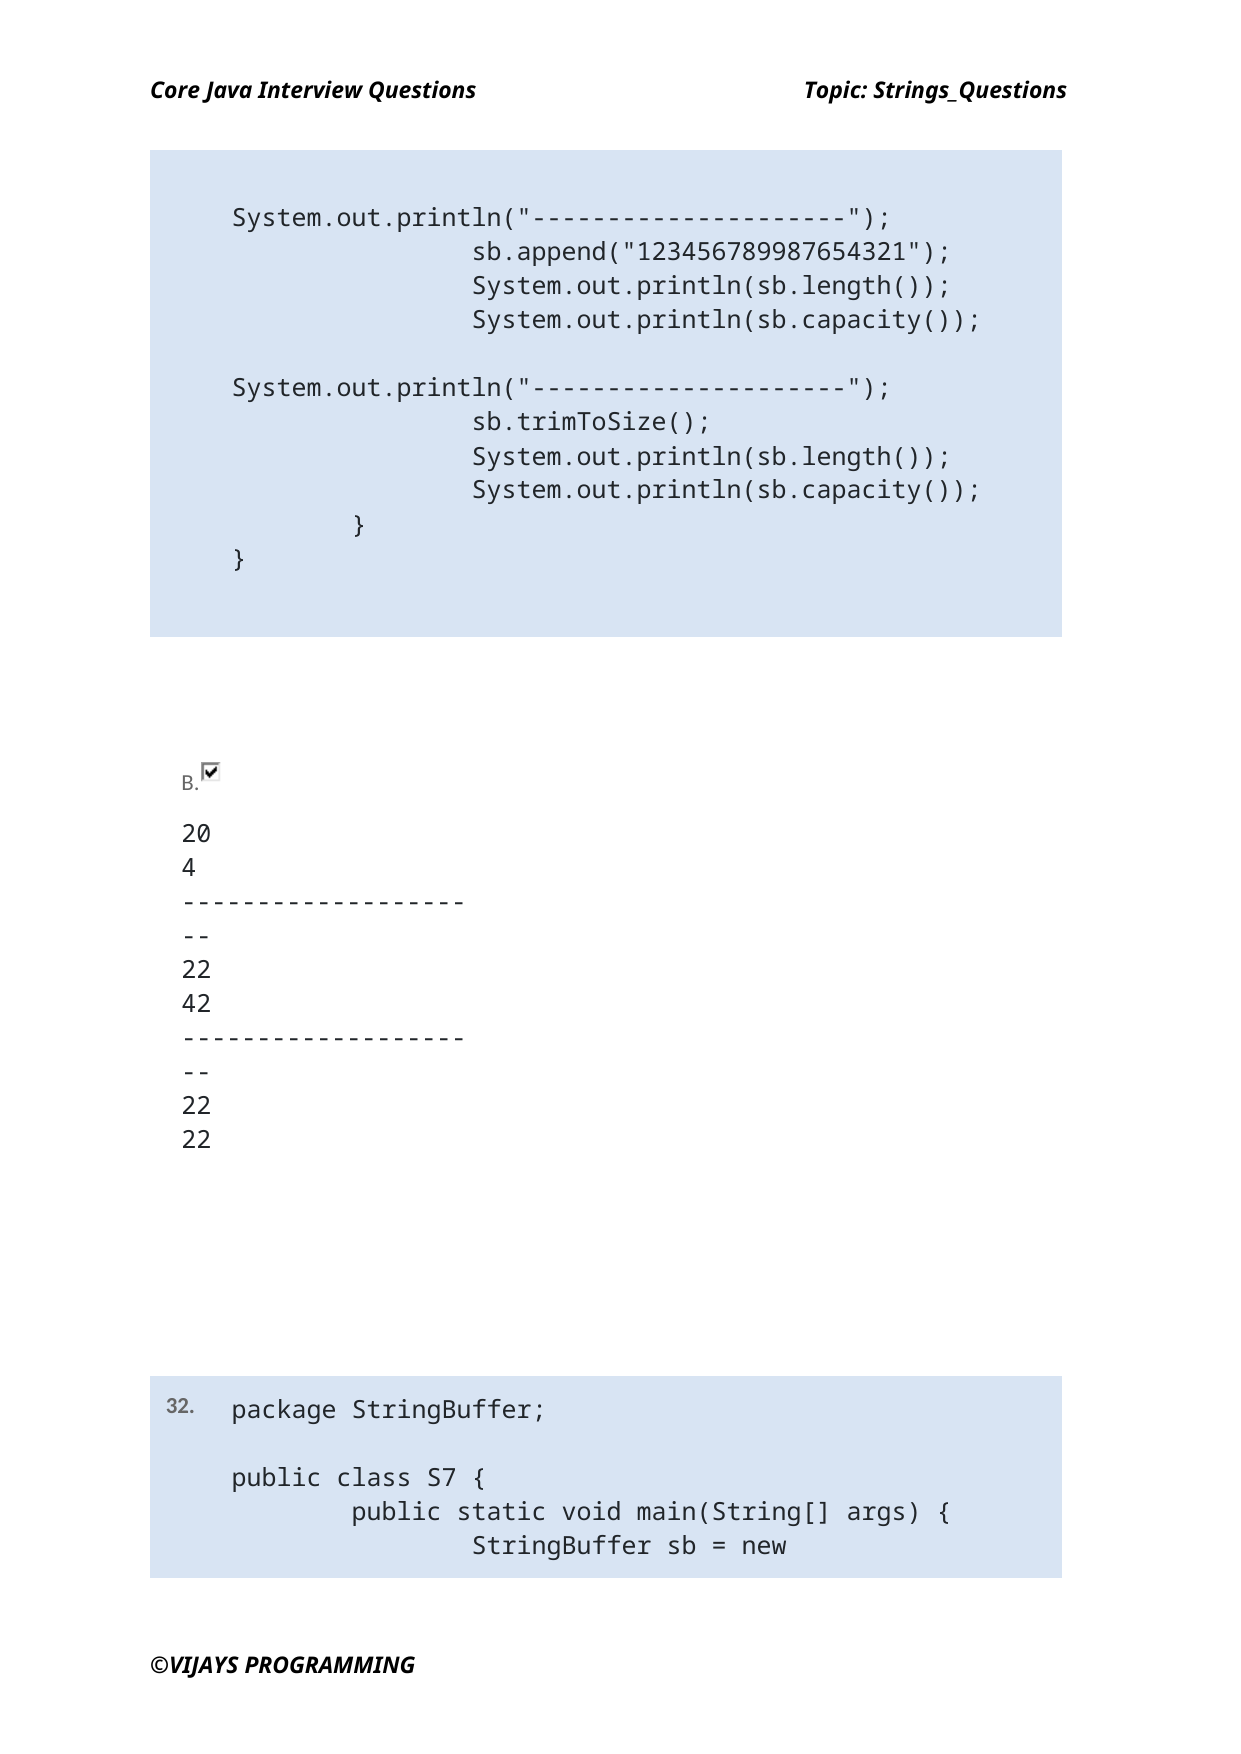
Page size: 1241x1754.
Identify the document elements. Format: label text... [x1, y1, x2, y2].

table_header B. 20 4 --------------------- 22 42 --------------------- 22 22 [181, 755, 470, 1258]
table_header [1062, 150, 1090, 637]
table_header [181, 1258, 470, 1360]
table_cell [1062, 1376, 1090, 1578]
table_header System.out.println("---------------------"); sb.append("123456789987654321"); System.out.println(sb.length()); System.out.println(sb.capacity()); System.out.println("---------------------"); sb.trimToSize(); System.out.println(sb.length()); System.out.println(sb.capacity()); } } [216, 150, 1062, 637]
table_header [150, 150, 216, 637]
table_cell package StringBuffer; public class S7 { public static void main(String[] args) { StringBuffer sb = new [216, 1376, 1062, 1578]
table_cell [150, 637, 1090, 1376]
table_header [181, 653, 470, 754]
table_cell 32. [150, 1376, 216, 1578]
